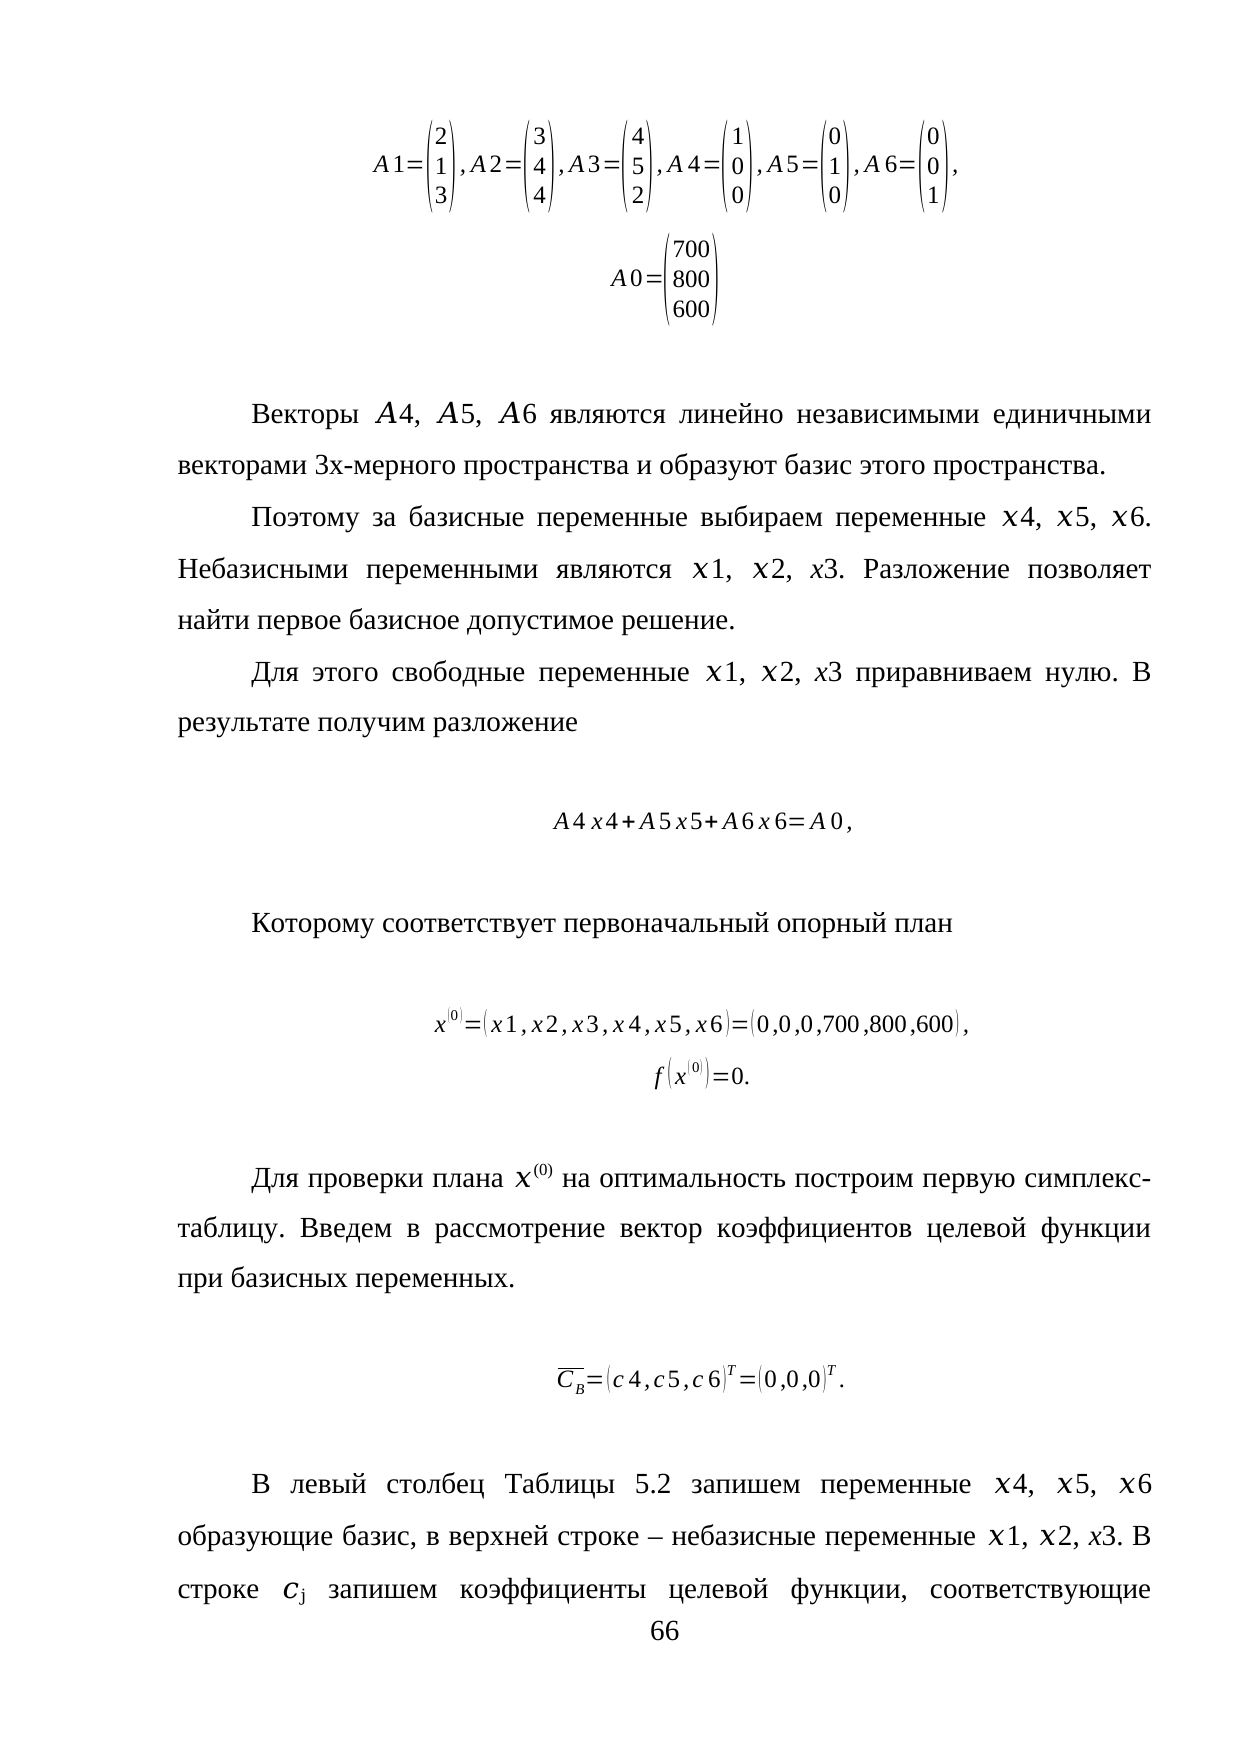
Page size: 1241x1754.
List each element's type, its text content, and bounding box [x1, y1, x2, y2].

text Поэтому за базисные переменные выбираем переменные 𝑥4, 𝑥5, 𝑥6. Небазисными переменными являются 𝑥1, 𝑥2, х3. Разложение позволяет найти первое базисное допустимое решение. [177, 497, 1152, 635]
text Для этого свободные переменные 𝑥1, 𝑥2, х3 приравниваем нулю. В результате получим разложение [177, 652, 1152, 738]
text Для проверки плана 𝑥(0) на оптимальность построим первую симплекс-таблицу. Введем в рассмотрение вектор коэффициентов целевой функции при базисных переменных. [177, 1158, 1152, 1294]
text Векторы 𝐴4, 𝐴5, 𝐴6 являются линейно независимыми единичными векторами 3х-мерного пространства и образуют базис этого пространства. [177, 395, 1152, 480]
text В левый столбец Таблицы 5.2 запишем переменные 𝑥4, 𝑥5, 𝑥6 образующие базис, в верхней строке – небазисные переменные 𝑥1, 𝑥2, x3. В строке 𝑐j запишем коэффициенты целевой функции, соответствующие [177, 1464, 1152, 1605]
text Которому соответствует первоначальный опорный план [177, 905, 1152, 939]
